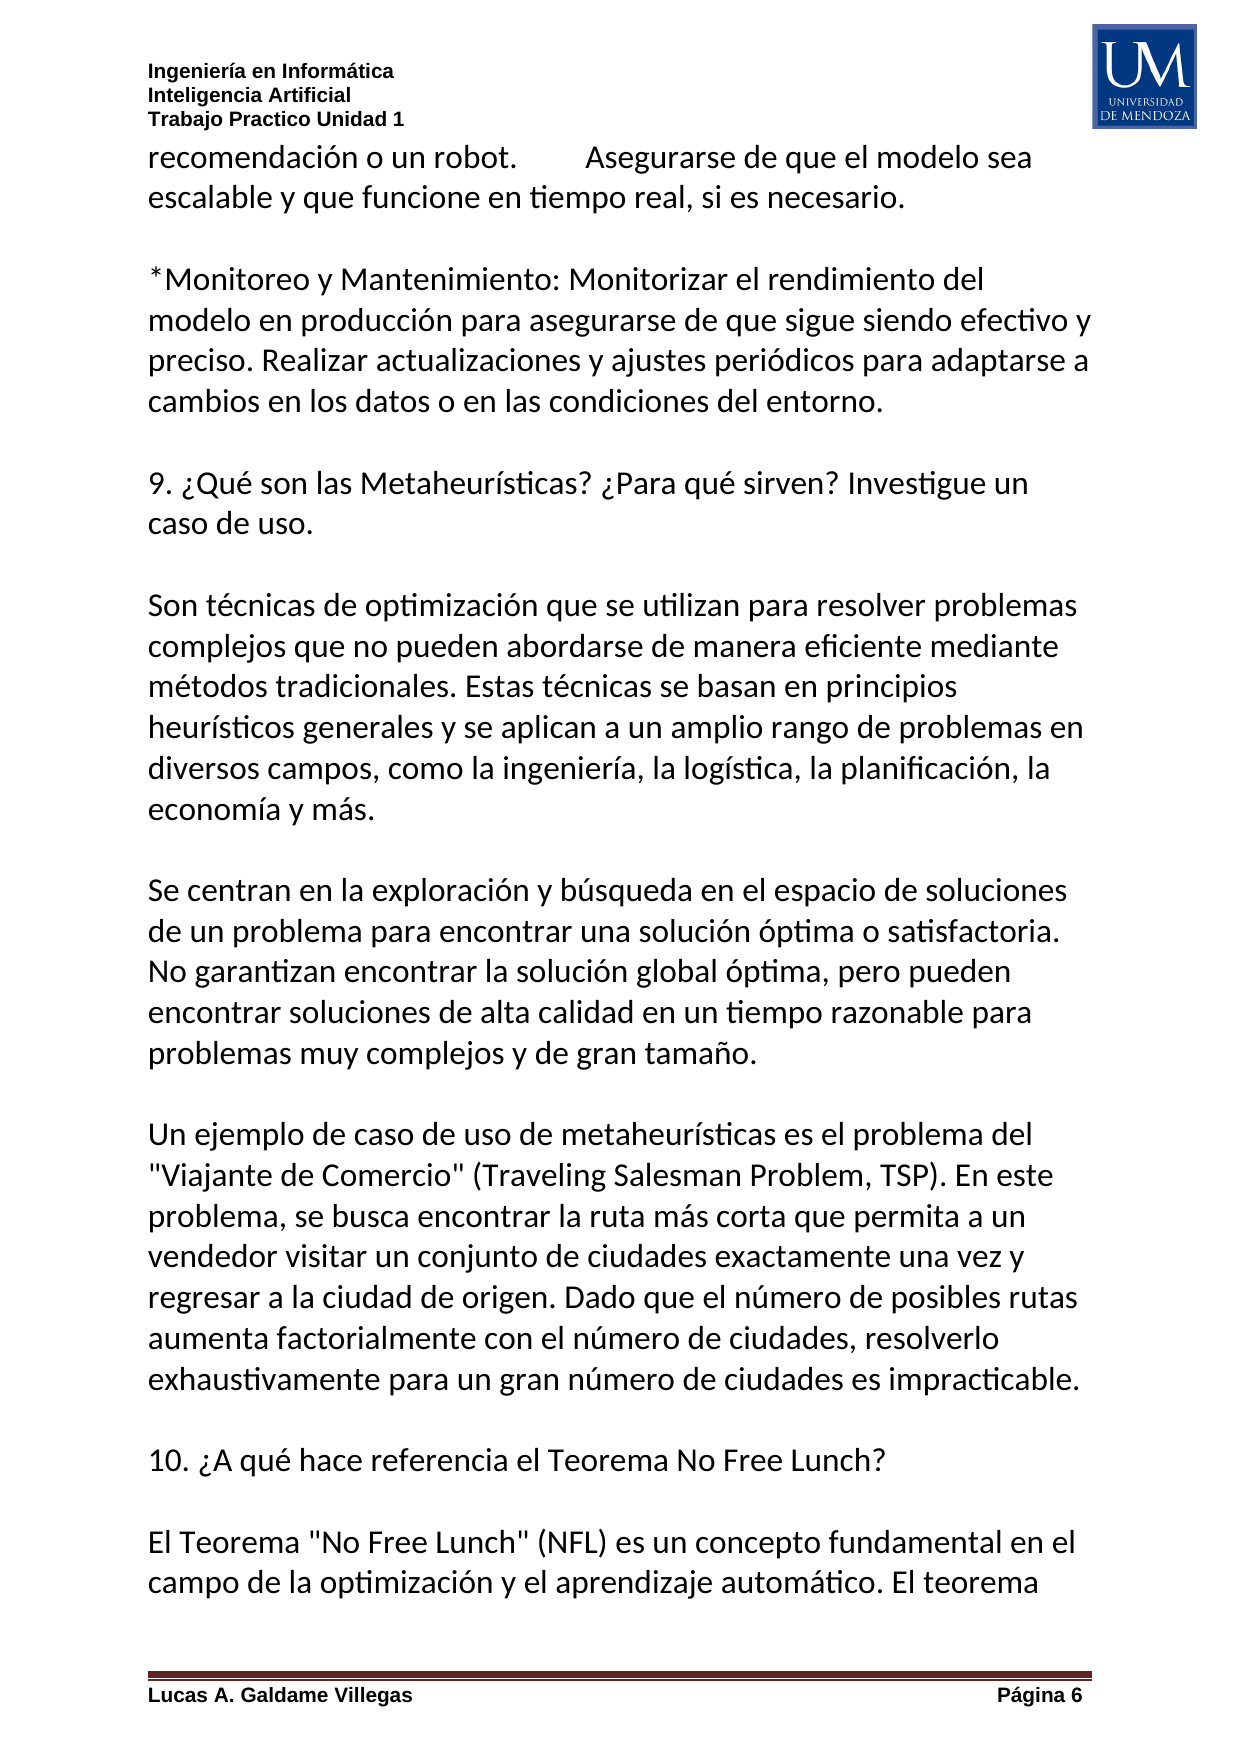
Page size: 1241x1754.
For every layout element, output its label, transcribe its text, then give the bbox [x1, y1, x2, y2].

text Un ejemplo de caso de uso de metaheurísticas es el problema del "Viajante de Comercio" (Traveling Salesman Problem, TSP). En este problema, se busca encontrar la ruta más corta que permita a un vendedor visitar un conjunto de ciudades exactamente una vez y regresar a la ciudad de origen. Dado que el número de posibles rutas aumenta factorialmente con el número de ciudades, resolverlo exhaustivamente para un gran número de ciudades es impracticable. [148, 1113, 1092, 1398]
text *Monitoreo y Mantenimiento: Monitorizar el rendimiento del modelo en producción para asegurarse de que sigue siendo efectivo y preciso. Realizar actualizaciones y ajustes periódicos para adaptarse a cambios en los datos o en las condiciones del entorno. [148, 258, 1092, 421]
text 10. ¿A qué hace referencia el Teorema No Free Lunch? [148, 1439, 1092, 1480]
text recomendación o un robot. Asegurarse de que el modelo sea escalable y que funcione en tiempo real, si es necesario. [148, 136, 1092, 217]
text Son técnicas de optimización que se utilizan para resolver problemas complejos que no pueden abordarse de manera eficiente mediante métodos tradicionales. Estas técnicas se basan en principios heurísticos generales y se aplican a un amplio rango de problemas en diversos campos, como la ingeniería, la logística, la planificación, la economía y más. [148, 584, 1092, 828]
text El Teorema "No Free Lunch" (NFL) es un concepto fundamental en el campo de la optimización y el aprendizaje automático. El teorema [148, 1521, 1092, 1602]
text Se centran en la exploración y búsqueda en el espacio de soluciones de un problema para encontrar una solución óptima o satisfactoria. No garantizan encontrar la solución global óptima, pero pueden encontrar soluciones de alta calidad en un tiempo razonable para problemas muy complejos y de gran tamaño. [148, 869, 1092, 1073]
text 9. ¿Qué son las Metaheurísticas? ¿Para qué sirven? Investigue un caso de uso. [148, 462, 1092, 543]
picture [1092, 24, 1197, 129]
